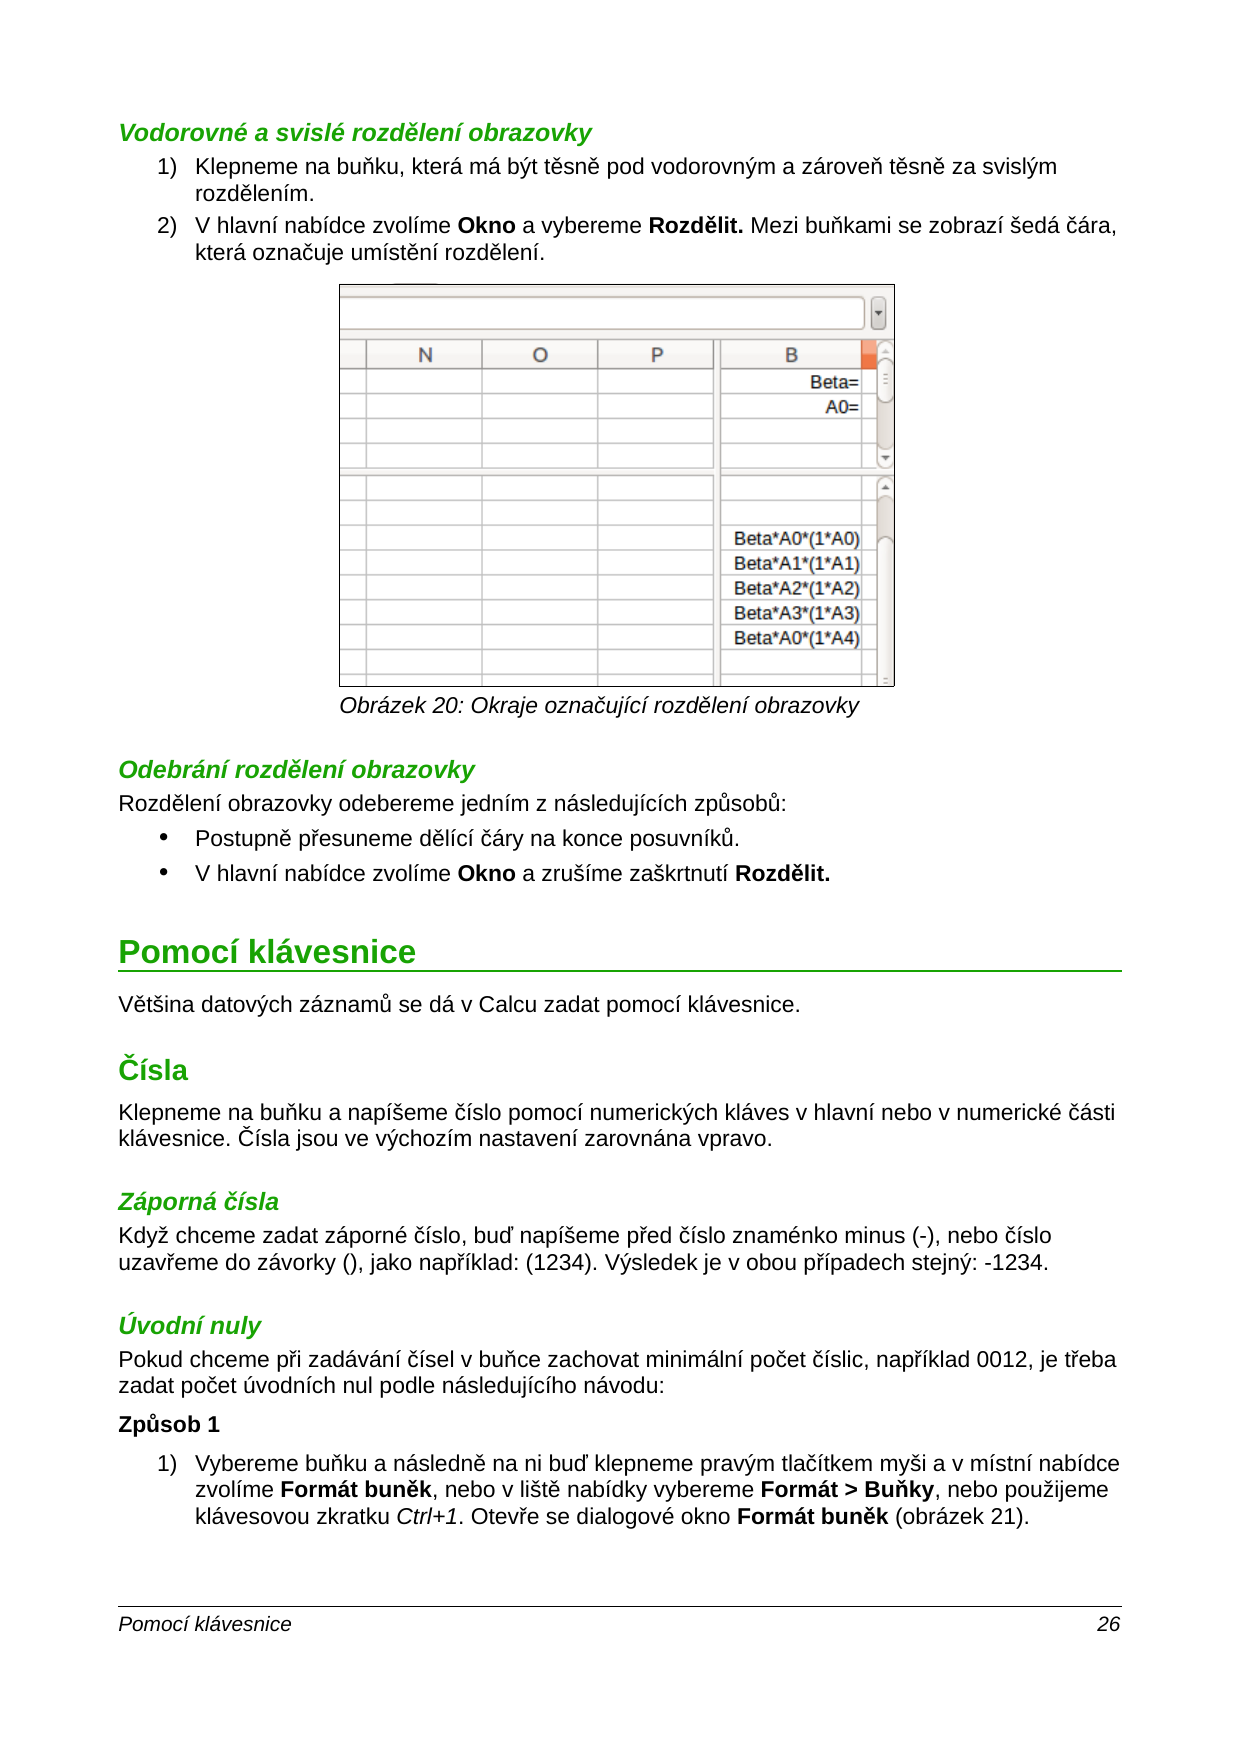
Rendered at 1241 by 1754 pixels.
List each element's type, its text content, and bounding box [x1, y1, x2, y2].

list V hlavní nabídce zvolíme Okno a vybereme Rozdělit. Mezi buňkami se zobrazí šedá čára, která označuje umístění rozdělení. [177, 212, 1122, 265]
subtitle Vodorovné a svislé rozdělení obrazovky [118, 118, 1122, 147]
text Způsob 1 [118, 1411, 1122, 1437]
text Když chceme zadat záporné číslo, buď napíšeme před číslo znaménko minus (-), nebo číslo uzavřeme do závorky (), jako například: (1234). Výsledek je v obou případech stejný: -1234. [118, 1222, 1122, 1275]
list Klepneme na buňku, která má být těsně pod vodorovným a zároveň těsně za svislým rozdělením. [177, 153, 1122, 206]
subtitle Úvodní nuly [118, 1311, 1122, 1339]
subtitle Čísla [118, 1053, 1122, 1087]
text Většina datových záznamů se dá v Calcu zadat pomocí klávesnice. [118, 991, 1122, 1017]
text Klepneme na buňku a napíšeme číslo pomocí numerických kláves v hlavní nebo v numerické části klávesnice. Čísla jsou ve výchozím nastavení zarovnána vpravo. [118, 1099, 1122, 1152]
list V hlavní nabídce zvolíme Okno a zrušíme zaškrtnutí Rozdělit. [156, 858, 1122, 887]
list Postupně přesuneme dělící čáry na konce posuvníků. [156, 823, 1122, 852]
text Obrázek 20: Okraje označující rozdělení obrazovky [339, 692, 901, 719]
list Vybereme buňku a následně na ni buď klepneme pravým tlačítkem myši a v místní nabídce zvolíme Formát buněk, nebo v liště nabídky vybereme Formát > Buňky, nebo použijeme klávesovou zkratku Ctrl+1. Otevře se dialogové okno Formát buněk (obrázek 21). [177, 1450, 1122, 1529]
subtitle Záporná čísla [118, 1187, 1122, 1216]
list Rozdělení obrazovky odebereme jedním z následujících způsobů: [118, 790, 1122, 816]
subtitle Pomocí klávesnice [118, 932, 1122, 970]
subtitle Odebrání rozdělení obrazovky [118, 755, 1122, 784]
picture [340, 285, 894, 686]
text Pokud chceme při zadávání čísel v buňce zachovat minimální počet číslic, například 0012, je třeba zadat počet úvodních nul podle následujícího návodu: [118, 1346, 1122, 1398]
